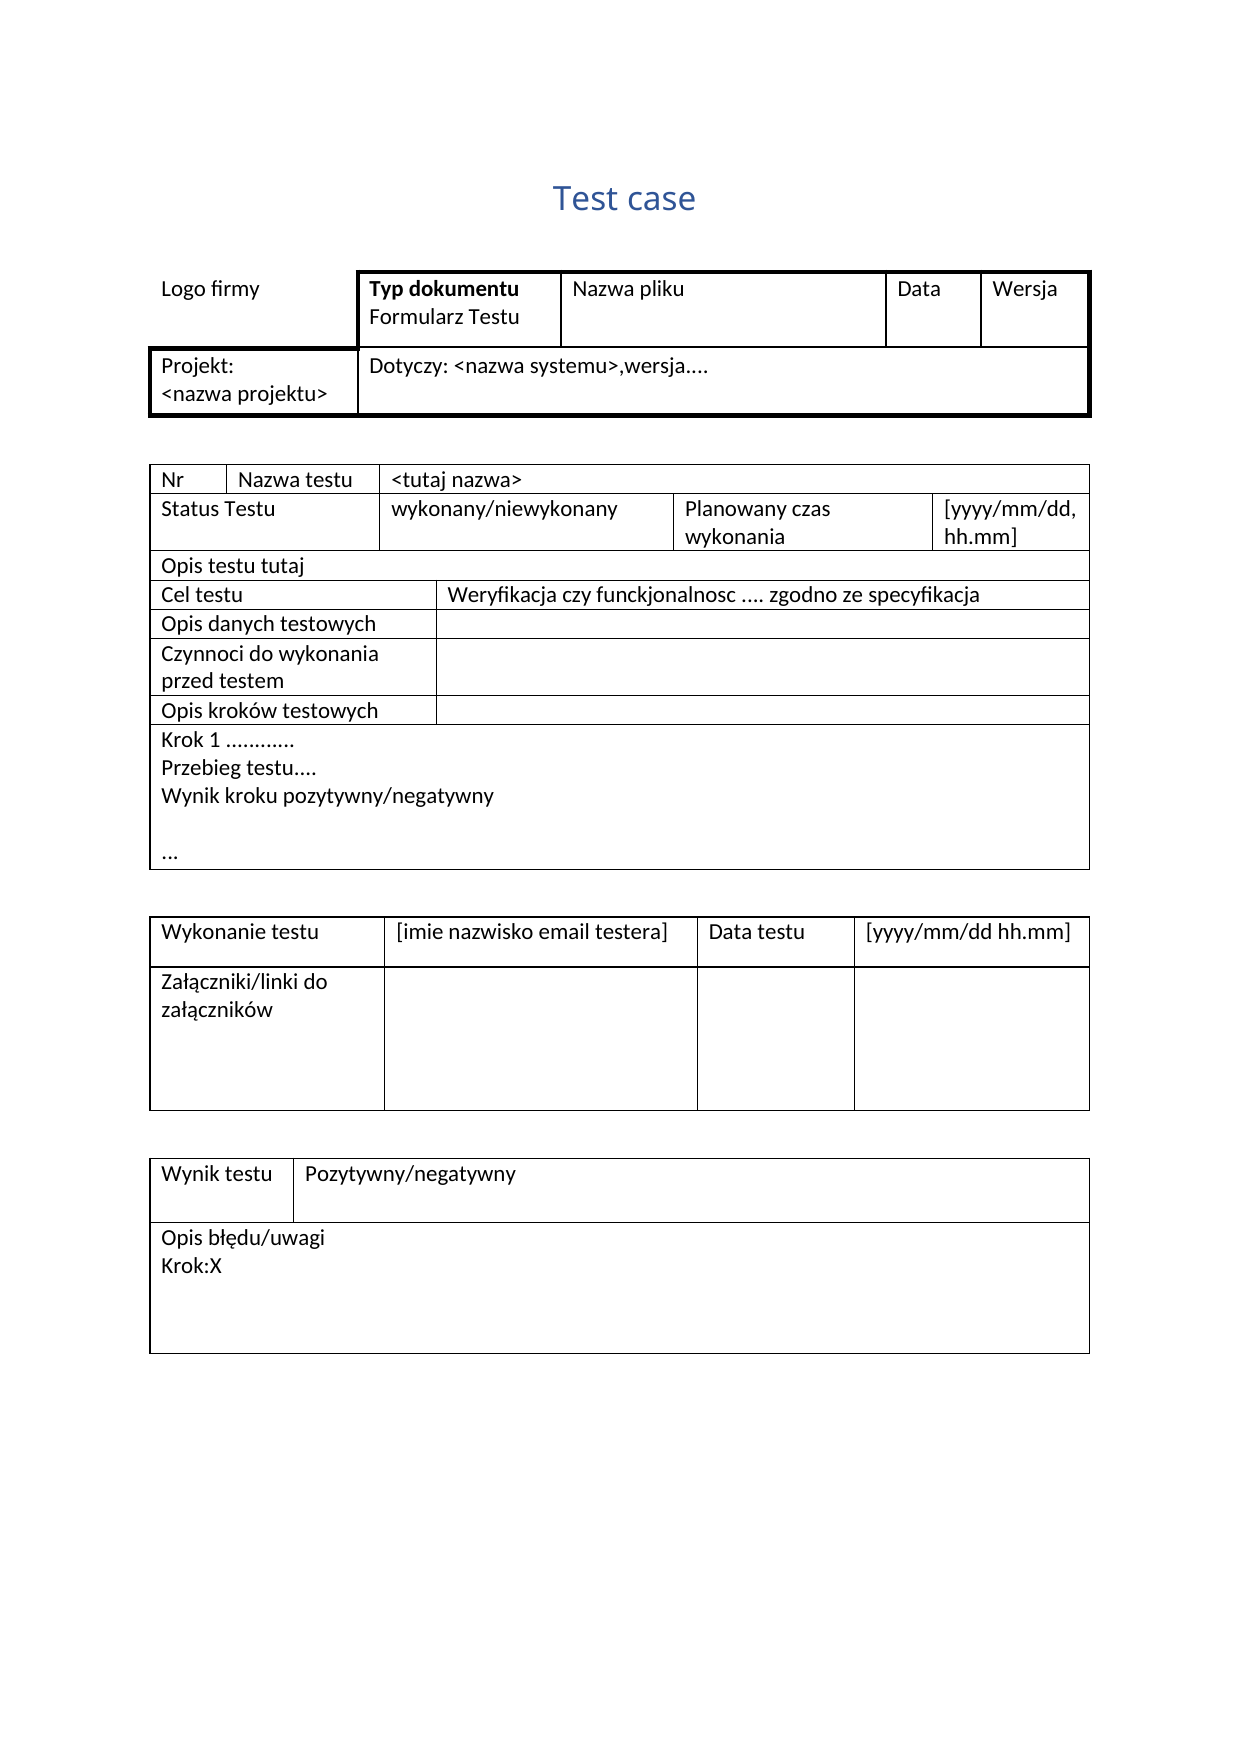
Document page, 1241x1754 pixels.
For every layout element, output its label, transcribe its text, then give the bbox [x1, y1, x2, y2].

table_header Wynik testu [151, 1159, 293, 1222]
subtitle Test case [150, 175, 1090, 220]
table_cell Weryfikacja czy funckjonalnosc .... zgodno ze specyfikacja [437, 581, 1089, 608]
table_cell [437, 610, 1089, 638]
table_cell [698, 968, 854, 1110]
table_header Nr [151, 465, 226, 493]
table_cell [437, 639, 1089, 695]
table_header [yyyy/mm/dd hh.mm] [855, 918, 1089, 966]
table_cell Status Testu [151, 494, 379, 550]
table_cell [855, 968, 1089, 1110]
table_cell Planowany czas wykonania [674, 494, 932, 550]
table_cell wykonany/niewykonany [380, 494, 673, 550]
table_header Data [887, 274, 980, 346]
table_cell Opis danych testowych [151, 610, 436, 638]
table_cell Załączniki/linki do załączników [151, 968, 384, 1110]
table_header Data testu [698, 918, 854, 966]
table_cell Projekt: <nazwa projektu> [152, 351, 357, 413]
table_header Pozytywny/negatywny [294, 1159, 1089, 1222]
table_cell Opis błędu/uwagi Krok:X [151, 1223, 1089, 1353]
table_header Nazwa testu [227, 465, 379, 493]
table_cell [385, 968, 697, 1110]
table_cell [437, 696, 1089, 724]
table_cell Opis kroków testowych [151, 696, 436, 724]
table_header Typ dokumentu Formularz Testu [360, 274, 560, 346]
table_cell Cel testu [151, 581, 436, 608]
table_cell Dotyczy: <nazwa systemu>,wersja.... [359, 348, 1087, 413]
table_header Wersja [982, 274, 1087, 346]
table_header <tutaj nazwa> [380, 465, 1089, 493]
table_header Logo firmy [150, 270, 356, 346]
table_cell Opis testu tutaj [151, 551, 1089, 579]
table_header Wykonanie testu [151, 918, 384, 966]
table_cell [yyyy/mm/dd, hh.mm] [933, 494, 1089, 550]
table_header [imie nazwisko email testera] [385, 918, 697, 966]
table_cell Czynnoci do wykonania przed testem [151, 639, 436, 695]
table_header Nazwa pliku [562, 274, 885, 346]
table_cell Krok 1 ............ Przebieg testu.... Wynik kroku pozytywny/negatywny ... [151, 725, 1089, 869]
